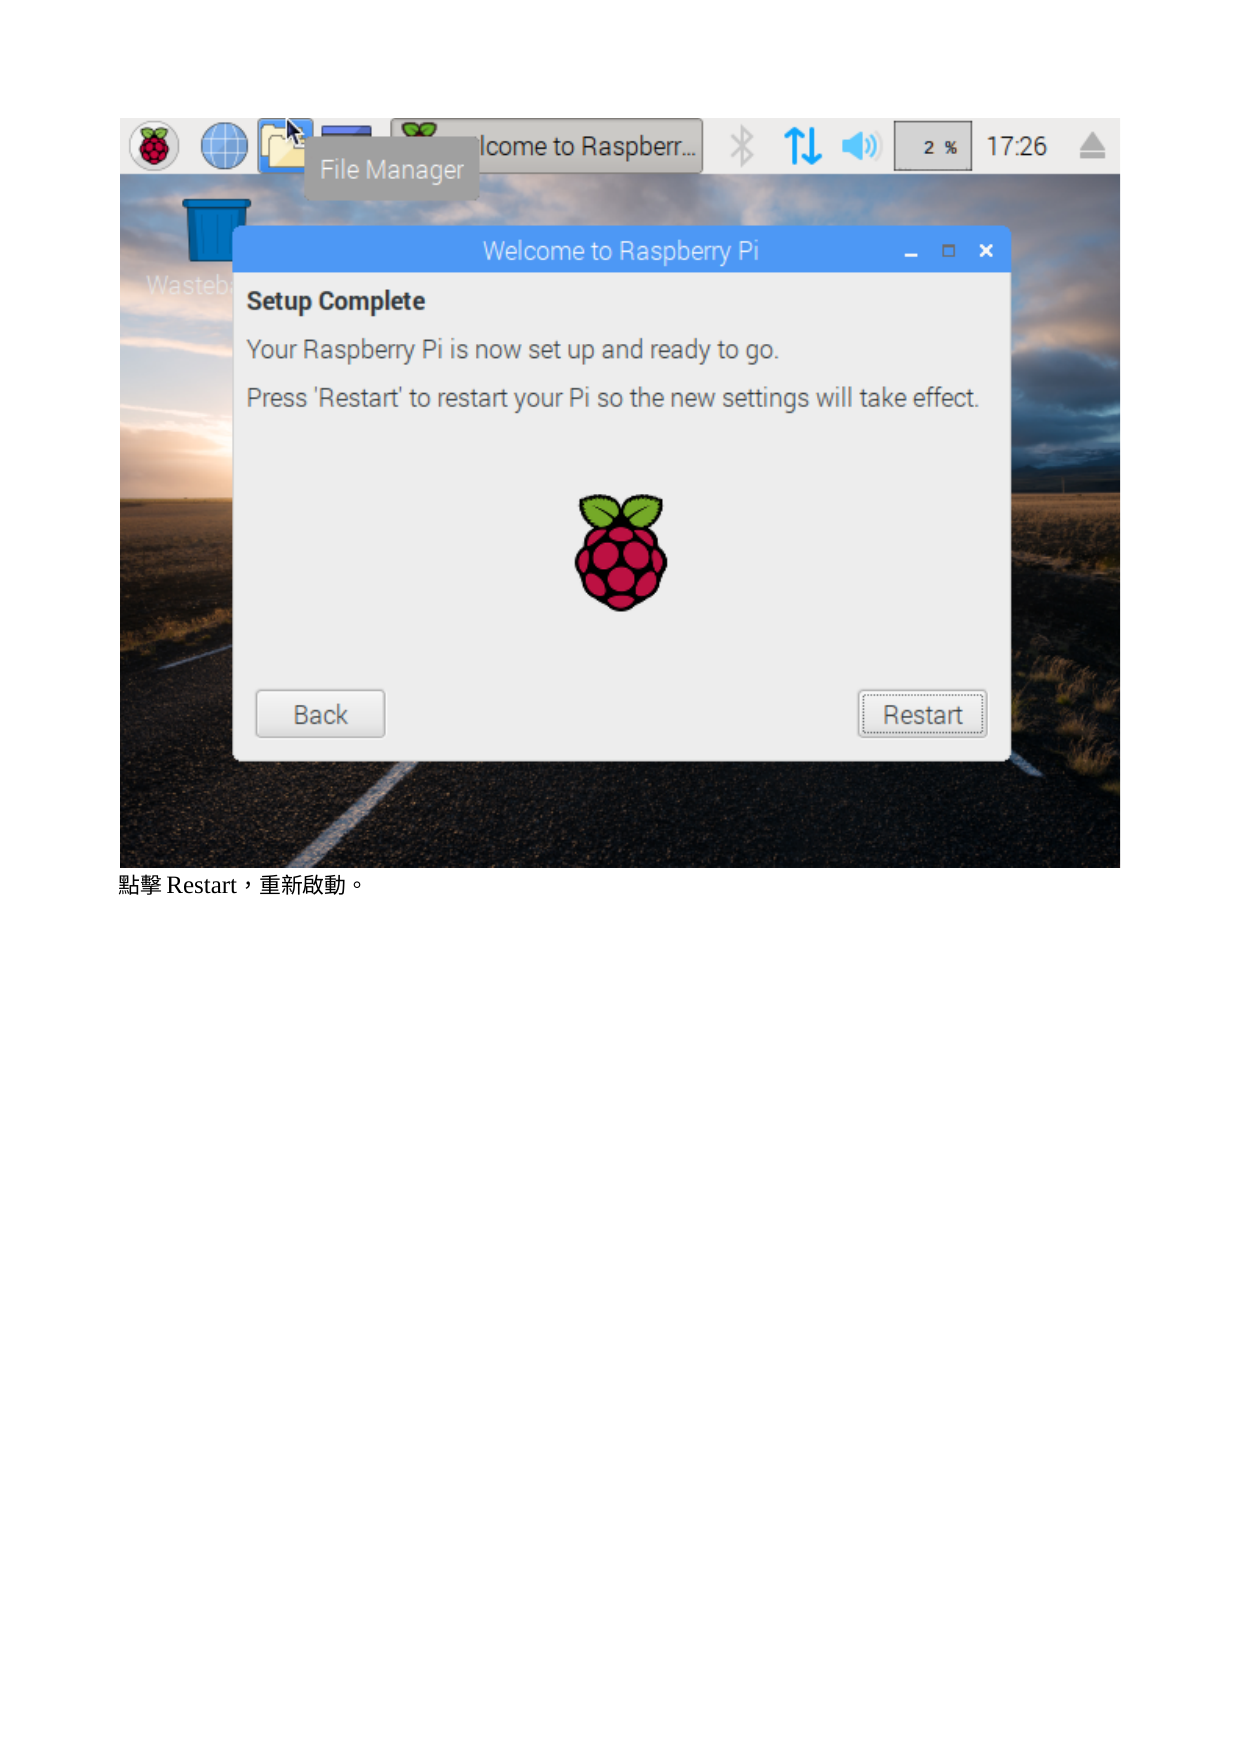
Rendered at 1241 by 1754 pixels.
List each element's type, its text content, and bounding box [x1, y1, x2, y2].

picture [120, 118, 1121, 868]
text 點擊Restart，重新啟動。 [118, 118, 1122, 900]
